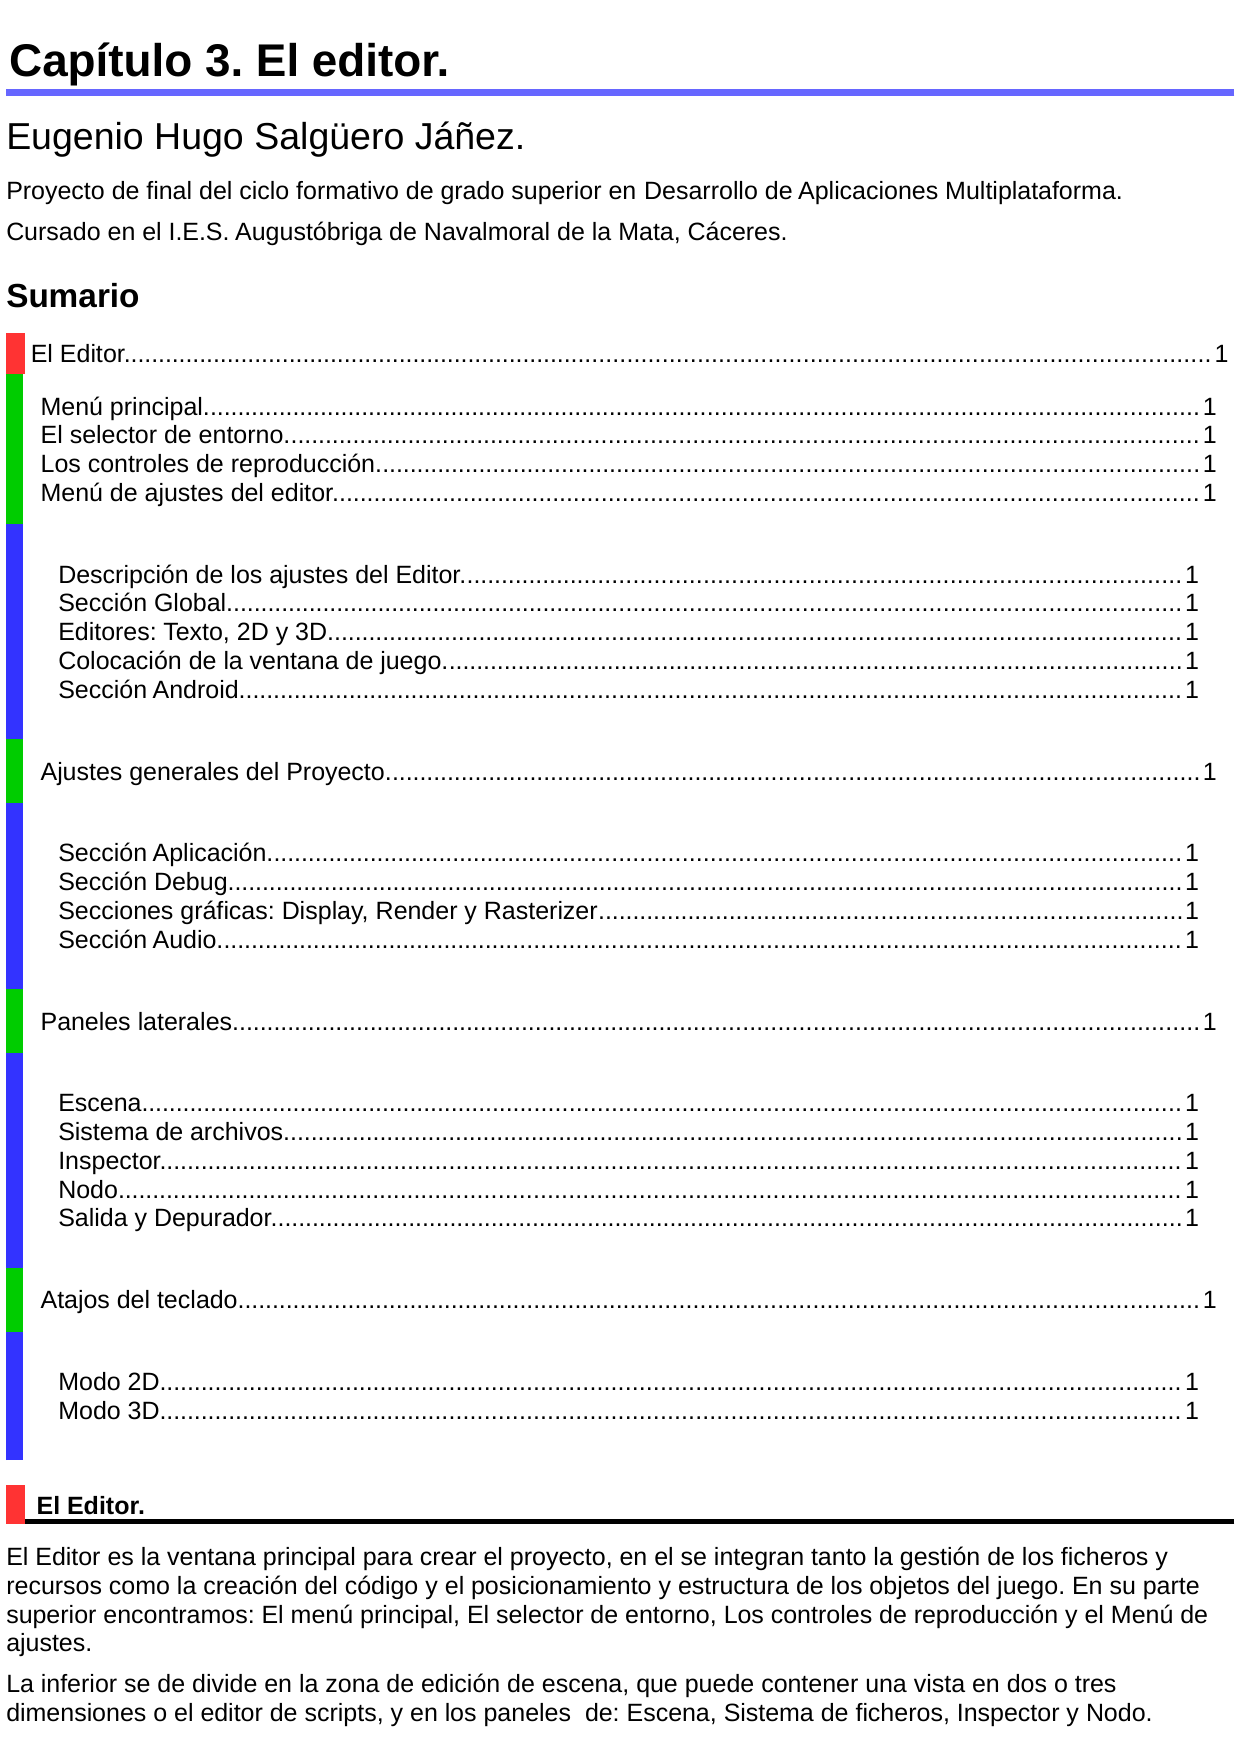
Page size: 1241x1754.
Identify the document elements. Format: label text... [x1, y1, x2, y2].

text El selector de entorno. 1 [23, 420, 1234, 449]
text Sección Debug. 1 [23, 867, 1234, 896]
text El Editor es la ventana principal para crear el proyecto, en el se integran tanto la gestión de los ficheros y recursos como la creación del código y el posicionamiento y estructura de los objetos del juego. En su parte superior encontramos: El menú principal, El selector de entorno, Los controles de reproducción y el Menú de ajustes. [6, 1542, 1234, 1657]
text Los controles de reproducción. 1 [23, 449, 1234, 478]
text Modo 2D. 1 [23, 1332, 1234, 1396]
text Sección Global. 1 [23, 588, 1234, 617]
text Menú principal. 1 [23, 374, 1234, 420]
text Proyecto de final del ciclo formativo de grado superior en Desarrollo de Aplicaciones Multiplataforma. [6, 176, 1234, 205]
text El Editor. 1 [25, 333, 1234, 374]
subtitle Eugenio Hugo Salgüero Jáñez. [6, 114, 1234, 158]
subtitle Sumario [6, 276, 1234, 315]
text Atajos del teclado. 1 [23, 1268, 1234, 1332]
text Modo 3D. 1 [23, 1396, 1234, 1460]
text Paneles laterales. 1 [23, 989, 1234, 1053]
text Nodo. 1 [23, 1175, 1234, 1203]
text Ajustes generales del Proyecto. 1 [23, 739, 1234, 803]
text Inspector. 1 [23, 1146, 1234, 1175]
text Menú de ajustes del editor. 1 [23, 478, 1234, 524]
text Escena. 1 [23, 1053, 1234, 1117]
text Sección Android. 1 [23, 675, 1234, 739]
text Salida y Depurador. 1 [23, 1203, 1234, 1268]
text Colocación de la ventana de juego. 1 [23, 646, 1234, 675]
text Descripción de los ajustes del Editor. 1 [23, 524, 1234, 588]
text La inferior se de divide en la zona de edición de escena, que puede contener una vista en dos o tres dimensiones o el editor de scripts, y en los paneles de: Escena, Sistema de ficheros, Inspector y Nodo. [6, 1669, 1234, 1726]
text Secciones gráficas: Display, Render y Rasterizer 1 [23, 896, 1234, 925]
text Sección Audio. 1 [23, 925, 1234, 989]
text Sistema de archivos. 1 [23, 1117, 1234, 1146]
text Cursado en el I.E.S. Augustóbriga de Navalmoral de la Mata, Cáceres. [6, 217, 1234, 245]
subtitle El Editor. [25, 1485, 1234, 1519]
text Sección Aplicación. 1 [23, 803, 1234, 867]
text Editores: Texto, 2D y 3D. 1 [23, 617, 1234, 646]
title Capítulo 3. El editor. [6, 31, 1234, 89]
